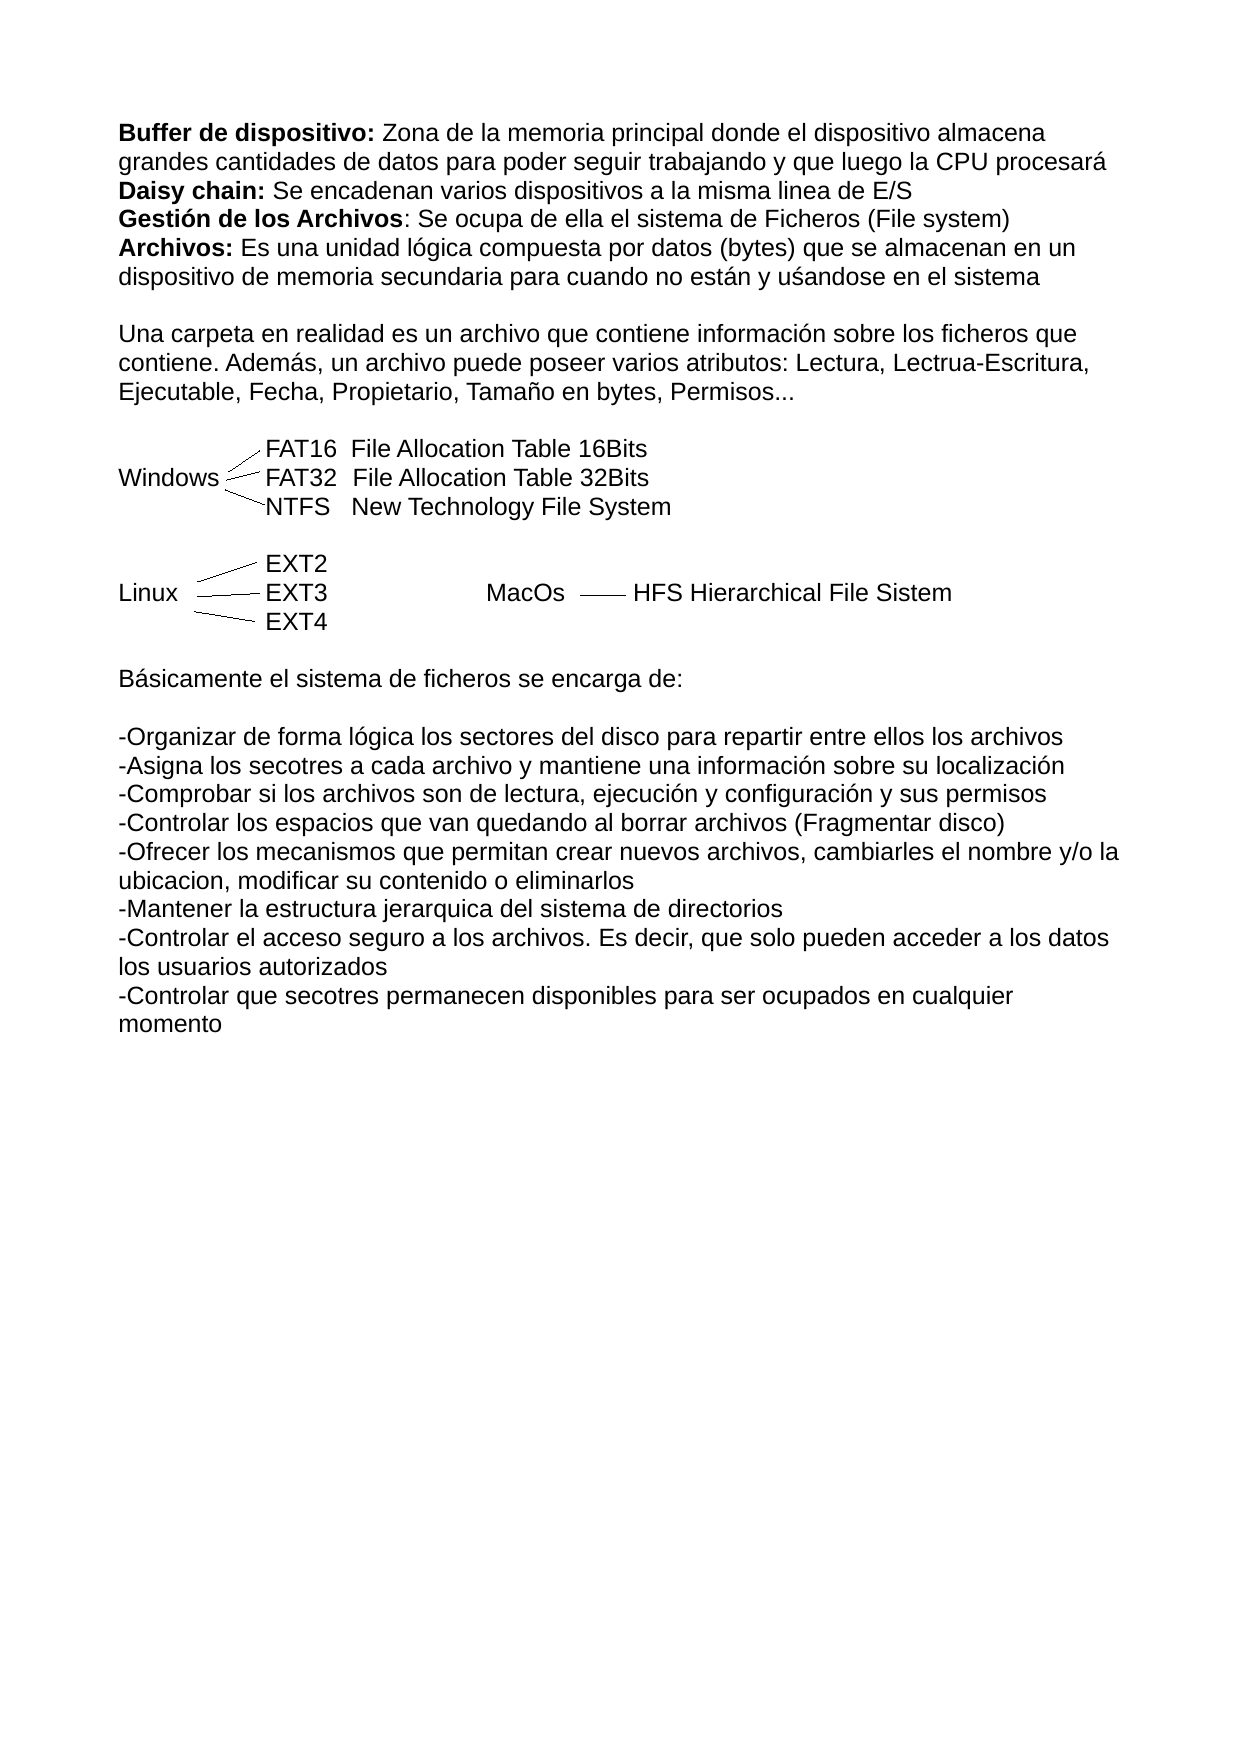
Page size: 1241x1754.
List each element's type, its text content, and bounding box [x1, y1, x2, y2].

text Una carpeta en realidad es un archivo que contiene información sobre los ficheros que contiene. Además, un archivo puede poseer varios atributos: Lectura, Lectrua-Escritura, Ejecutable, Fecha, Propietario, Tamaño en bytes, Permisos... [118, 319, 1122, 406]
text -Controlar que secotres permanecen disponibles para ser ocupados en cualquier momento [118, 981, 1122, 1038]
text FAT16 File Allocation Table 16Bits [118, 434, 1122, 463]
text -Controlar los espacios que van quedando al borrar archivos (Fragmentar disco) [118, 808, 1122, 837]
text -Organizar de forma lógica los sectores del disco para repartir entre ellos los archivos [118, 722, 1122, 751]
text EXT2 [118, 549, 1122, 578]
text -Controlar el acceso seguro a los archivos. Es decir, que solo pueden acceder a los datos los usuarios autorizados [118, 923, 1122, 981]
text Básicamente el sistema de ficheros se encarga de: [118, 664, 1122, 693]
text Buffer de dispositivo: Zona de la memoria principal donde el dispositivo almacena grandes cantidades de datos para poder seguir trabajando y que luego la CPU procesará [118, 118, 1122, 176]
text -Comprobar si los archivos son de lectura, ejecución y configuración y sus permisos [118, 779, 1122, 808]
text EXT4 [118, 607, 1122, 636]
text Archivos: Es una unidad lógica compuesta por datos (bytes) que se almacenan en un dispositivo de memoria secundaria para cuando no están y uśandose en el sistema [118, 233, 1122, 291]
text Windows FAT32 File Allocation Table 32Bits [118, 463, 1122, 492]
text -Ofrecer los mecanismos que permitan crear nuevos archivos, cambiarles el nombre y/o la ubicacion, modificar su contenido o eliminarlos [118, 837, 1122, 894]
text NTFS New Technology File System [118, 492, 1122, 521]
text -Asigna los secotres a cada archivo y mantiene una información sobre su localización [118, 751, 1122, 779]
text Gestión de los Archivos: Se ocupa de ella el sistema de Ficheros (File system) [118, 204, 1122, 233]
text Daisy chain: Se encadenan varios dispositivos a la misma linea de E/S [118, 176, 1122, 204]
text Linux EXT3 MacOs HFS Hierarchical File Sistem [118, 578, 1122, 607]
text -Mantener la estructura jerarquica del sistema de directorios [118, 894, 1122, 923]
